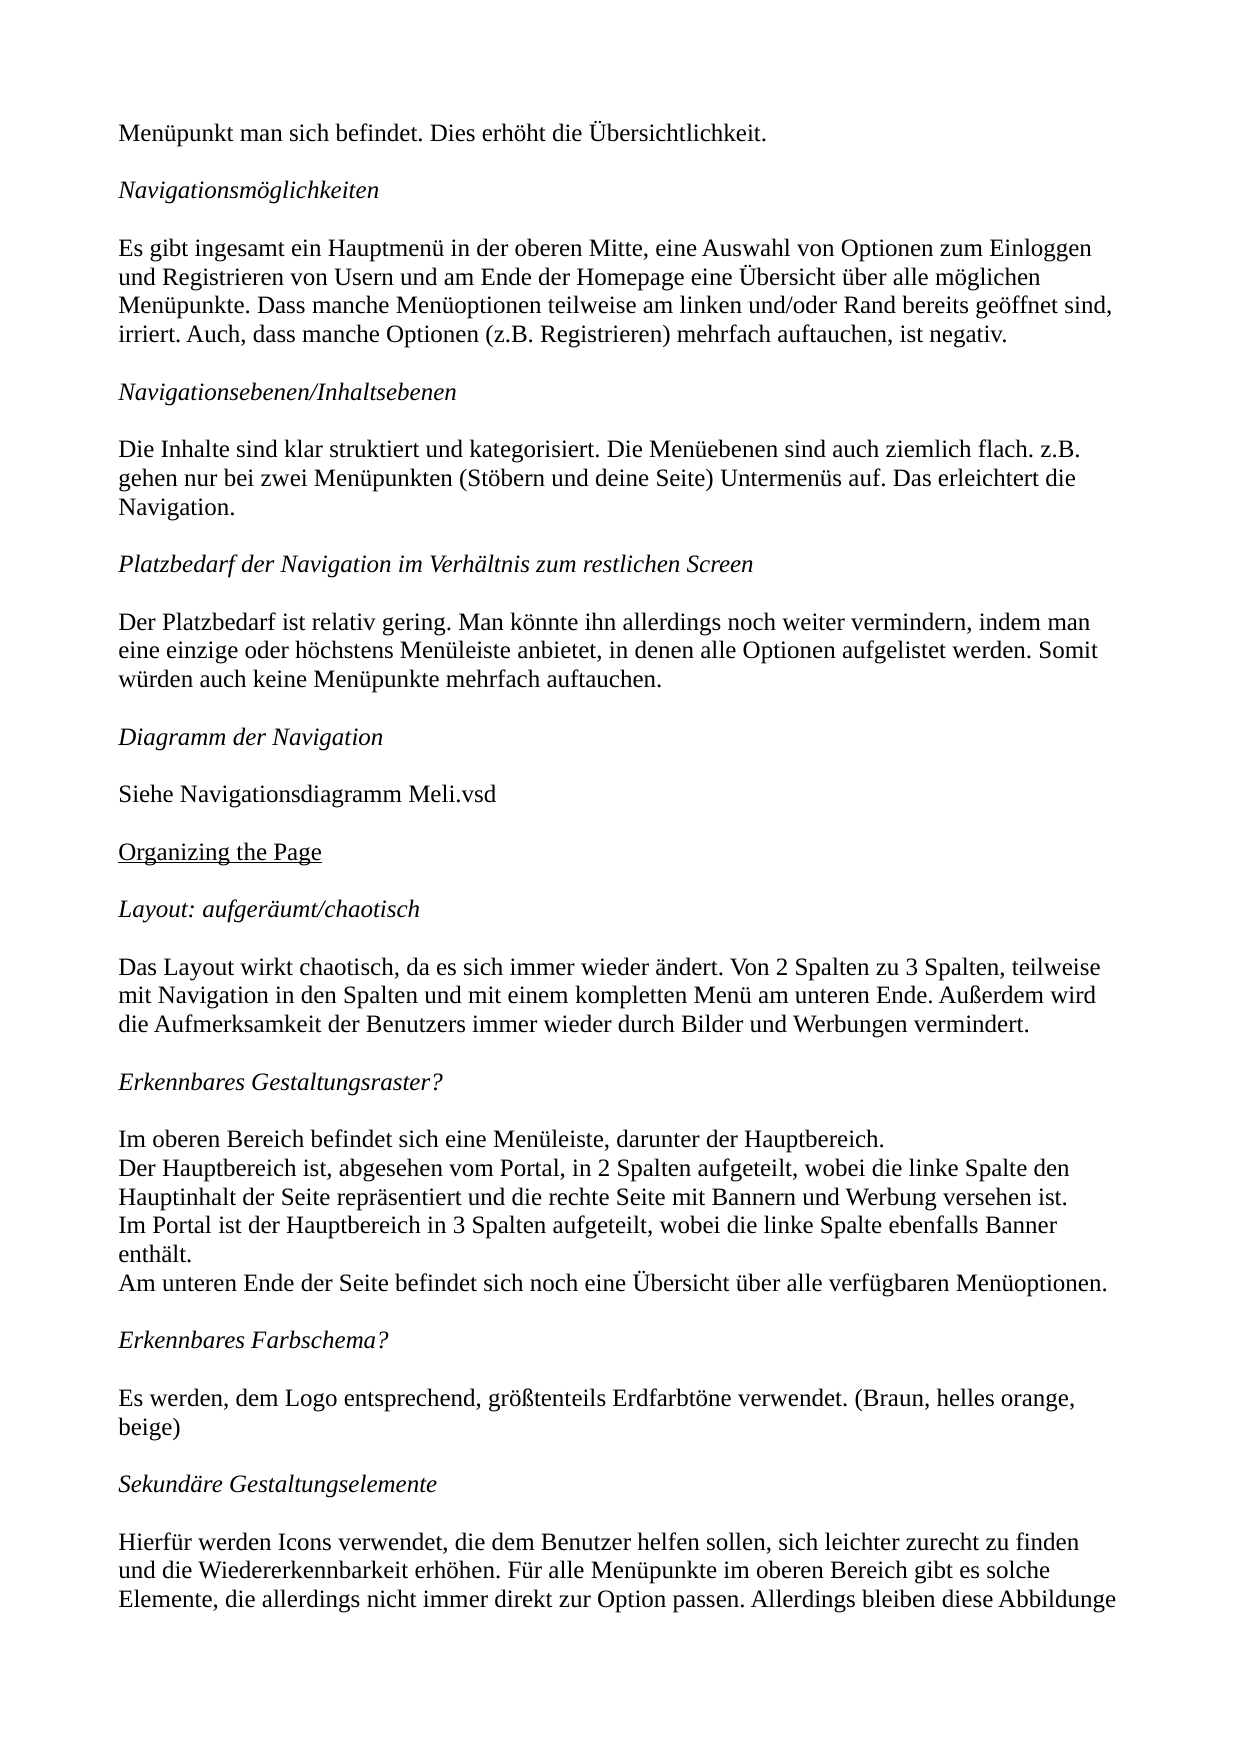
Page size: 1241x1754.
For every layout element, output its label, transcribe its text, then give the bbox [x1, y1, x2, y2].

text Erkennbares Gestaltungsraster? [118, 1067, 1122, 1096]
text Es werden, dem Logo entsprechend, größtenteils Erdfarbtöne verwendet. (Braun, helles orange, beige) [118, 1383, 1122, 1441]
text Organizing the Page [118, 837, 1122, 866]
text Am unteren Ende der Seite befindet sich noch eine Übersicht über alle verfügbaren Menüoptionen. [118, 1268, 1122, 1297]
text Layout: aufgeräumt/chaotisch [118, 894, 1122, 923]
text Der Platzbedarf ist relativ gering. Man könnte ihn allerdings noch weiter vermindern, indem man eine einzige oder höchstens Menüleiste anbietet, in denen alle Optionen aufgelistet werden. Somit würden auch keine Menüpunkte mehrfach auftauchen. [118, 607, 1122, 693]
text Diagramm der Navigation [118, 722, 1122, 751]
text Es gibt ingesamt ein Hauptmenü in der oberen Mitte, eine Auswahl von Optionen zum Einloggen und Registrieren von Usern und am Ende der Homepage eine Übersicht über alle möglichen Menüpunkte. Dass manche Menüoptionen teilweise am linken und/oder Rand bereits geöffnet sind, irriert. Auch, dass manche Optionen (z.B. Registrieren) mehrfach auftauchen, ist negativ. [118, 233, 1122, 348]
text Der Hauptbereich ist, abgesehen vom Portal, in 2 Spalten aufgeteilt, wobei die linke Spalte den Hauptinhalt der Seite repräsentiert und die rechte Seite mit Bannern und Werbung versehen ist. [118, 1153, 1122, 1211]
text Sekundäre Gestaltungselemente [118, 1469, 1122, 1498]
text Siehe Navigationsdiagramm Meli.vsd [118, 779, 1122, 808]
text Menüpunkt man sich befindet. Dies erhöht die Übersichtlichkeit. [118, 118, 1122, 147]
text Hierfür werden Icons verwendet, die dem Benutzer helfen sollen, sich leichter zurecht zu finden und die Wiedererkennbarkeit erhöhen. Für alle Menüpunkte im oberen Bereich gibt es solche Elemente, die allerdings nicht immer direkt zur Option passen. Allerdings bleiben diese Abbildunge [118, 1527, 1122, 1613]
text Das Layout wirkt chaotisch, da es sich immer wieder ändert. Von 2 Spalten zu 3 Spalten, teilweise mit Navigation in den Spalten und mit einem kompletten Menü am unteren Ende. Außerdem wird die Aufmerksamkeit der Benutzers immer wieder durch Bilder und Werbungen vermindert. [118, 952, 1122, 1038]
text Die Inhalte sind klar struktiert und kategorisiert. Die Menüebenen sind auch ziemlich flach. z.B. gehen nur bei zwei Menüpunkten (Stöbern und deine Seite) Untermenüs auf. Das erleichtert die Navigation. [118, 434, 1122, 521]
text Erkennbares Farbschema? [118, 1326, 1122, 1354]
text Im oberen Bereich befindet sich eine Menüleiste, darunter der Hauptbereich. [118, 1124, 1122, 1153]
text Navigationsebenen/Inhaltsebenen [118, 377, 1122, 406]
text Platzbedarf der Navigation im Verhältnis zum restlichen Screen [118, 549, 1122, 578]
text Im Portal ist der Hauptbereich in 3 Spalten aufgeteilt, wobei die linke Spalte ebenfalls Banner enthält. [118, 1211, 1122, 1268]
text Navigationsmöglichkeiten [118, 176, 1122, 204]
